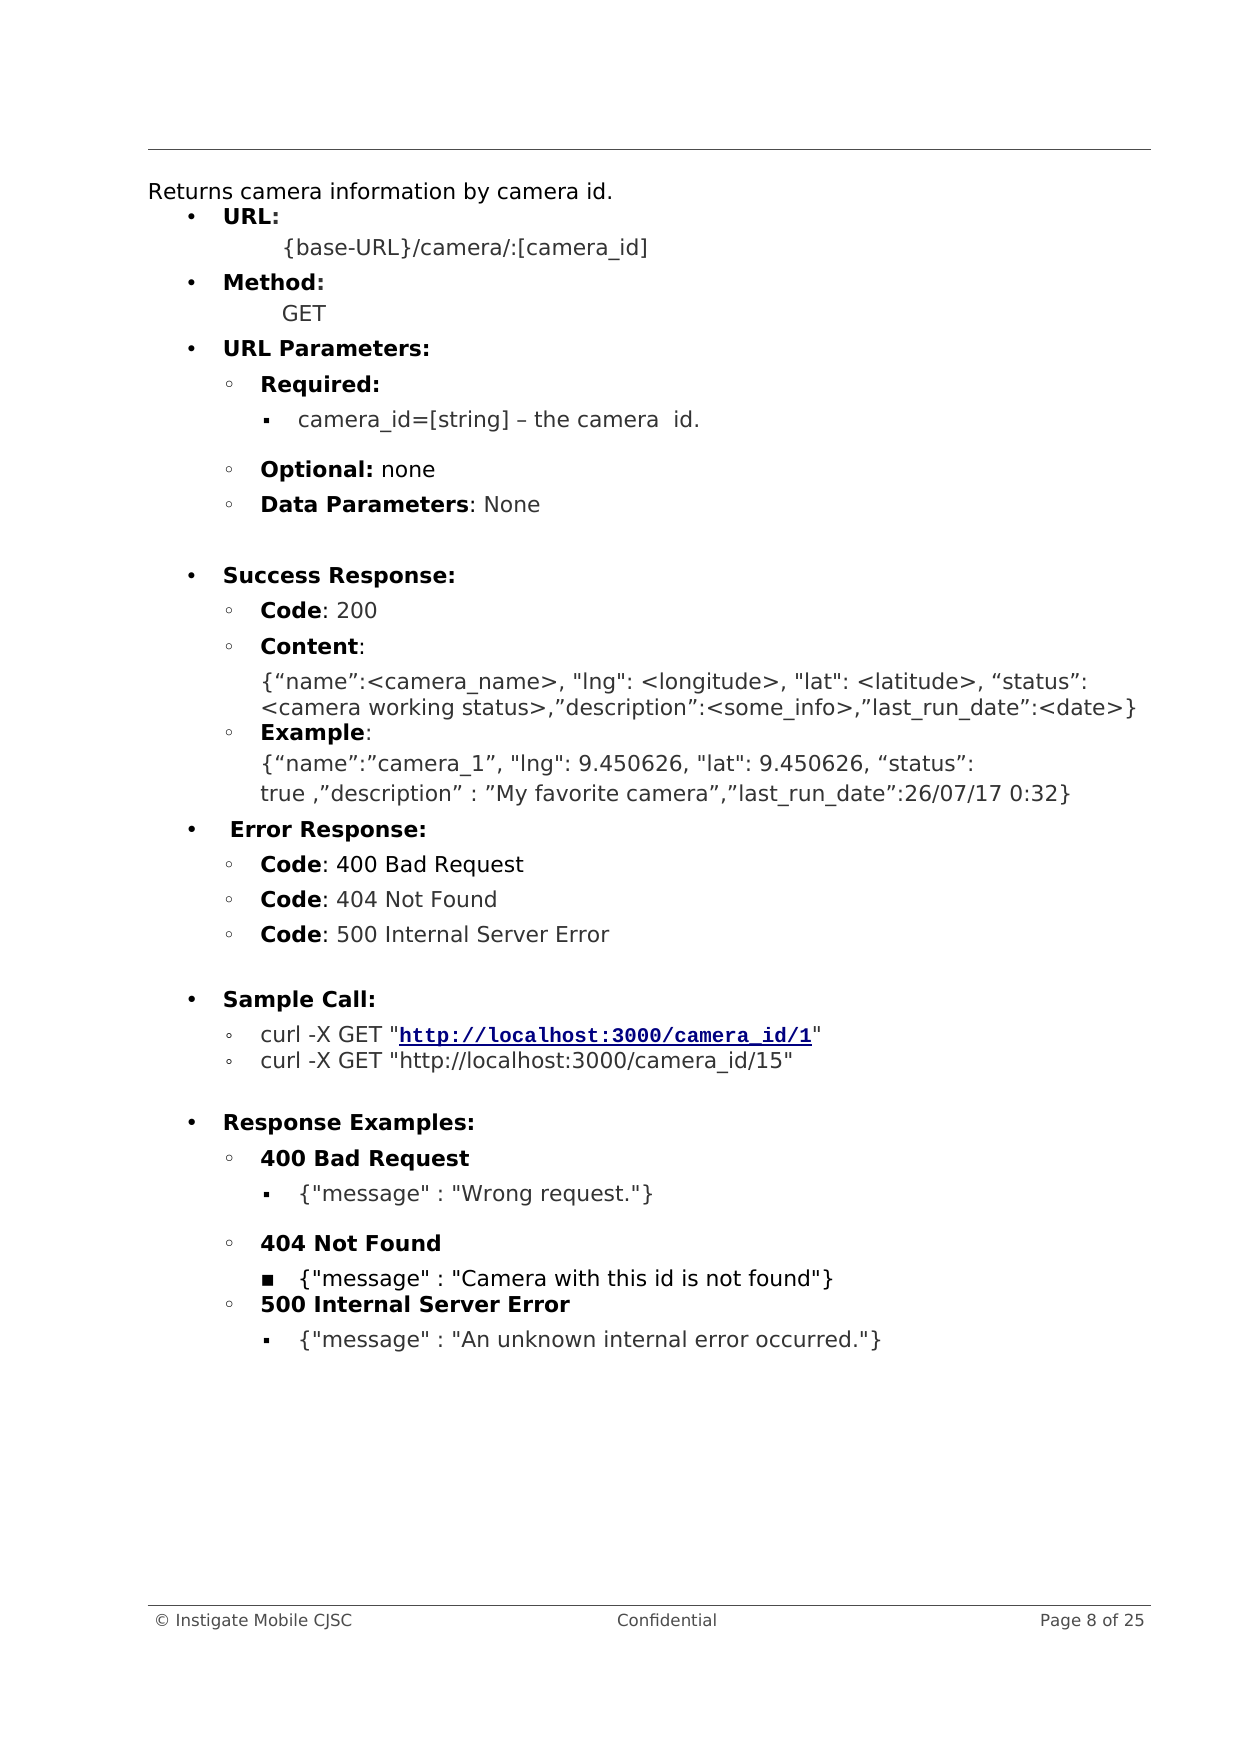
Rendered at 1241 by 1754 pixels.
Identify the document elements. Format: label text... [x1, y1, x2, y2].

list {"message" : "Camera with this id is not found"} [260, 1267, 1151, 1292]
list Code: 404 Not Found [223, 887, 1151, 913]
text Returns camera information by camera id. [148, 179, 1151, 204]
list Code: 400 Bad Request [223, 852, 1151, 877]
list Code: 500 Internal Server Error [223, 923, 1151, 977]
list 500 Internal Server Error [223, 1292, 1151, 1318]
list curl -X GET "http://localhost:3000/camera_id/15" [223, 1048, 1151, 1075]
list 400 Bad Request [223, 1146, 1151, 1171]
list Content: [223, 634, 1151, 659]
list {"message" : "An unknown internal error occurred."} [260, 1327, 1151, 1354]
list Code: 200 [223, 598, 1151, 624]
list Example: {“name”:”camera_1”, "lng": 9.450626, "lat": 9.450626, “status”: true ,”description” : ”My favorite camera”,”last_run_date”:26/07/17 0:32} [223, 720, 1151, 807]
list URL Parameters: [185, 336, 1151, 362]
list Method: GET [185, 270, 1151, 327]
list 404 Not Found [223, 1231, 1151, 1257]
list Success Response: [185, 563, 1151, 589]
list Error Response: [185, 817, 1151, 842]
list camera_id=[string] – the camera id. [260, 407, 1151, 433]
list Required: [223, 372, 1151, 397]
list Response Examples: [185, 1110, 1151, 1136]
list URL: {base-URL}/camera/:[camera_id] [185, 204, 1151, 261]
list Sample Call: [185, 987, 1151, 1012]
list {“name”:<camera_name>, "lng": <longitude>, "lat": <latitude>, “status”: <camera working status>,”description”:<some_info>,”last_run_date”:<date>} [223, 669, 1151, 720]
list curl -X GET "http://localhost:3000/camera_id/1" [223, 1022, 1151, 1048]
list Optional: none [223, 457, 1151, 483]
list {"message" : "Wrong request."} [260, 1181, 1151, 1208]
list Data Parameters: None [223, 492, 1151, 518]
